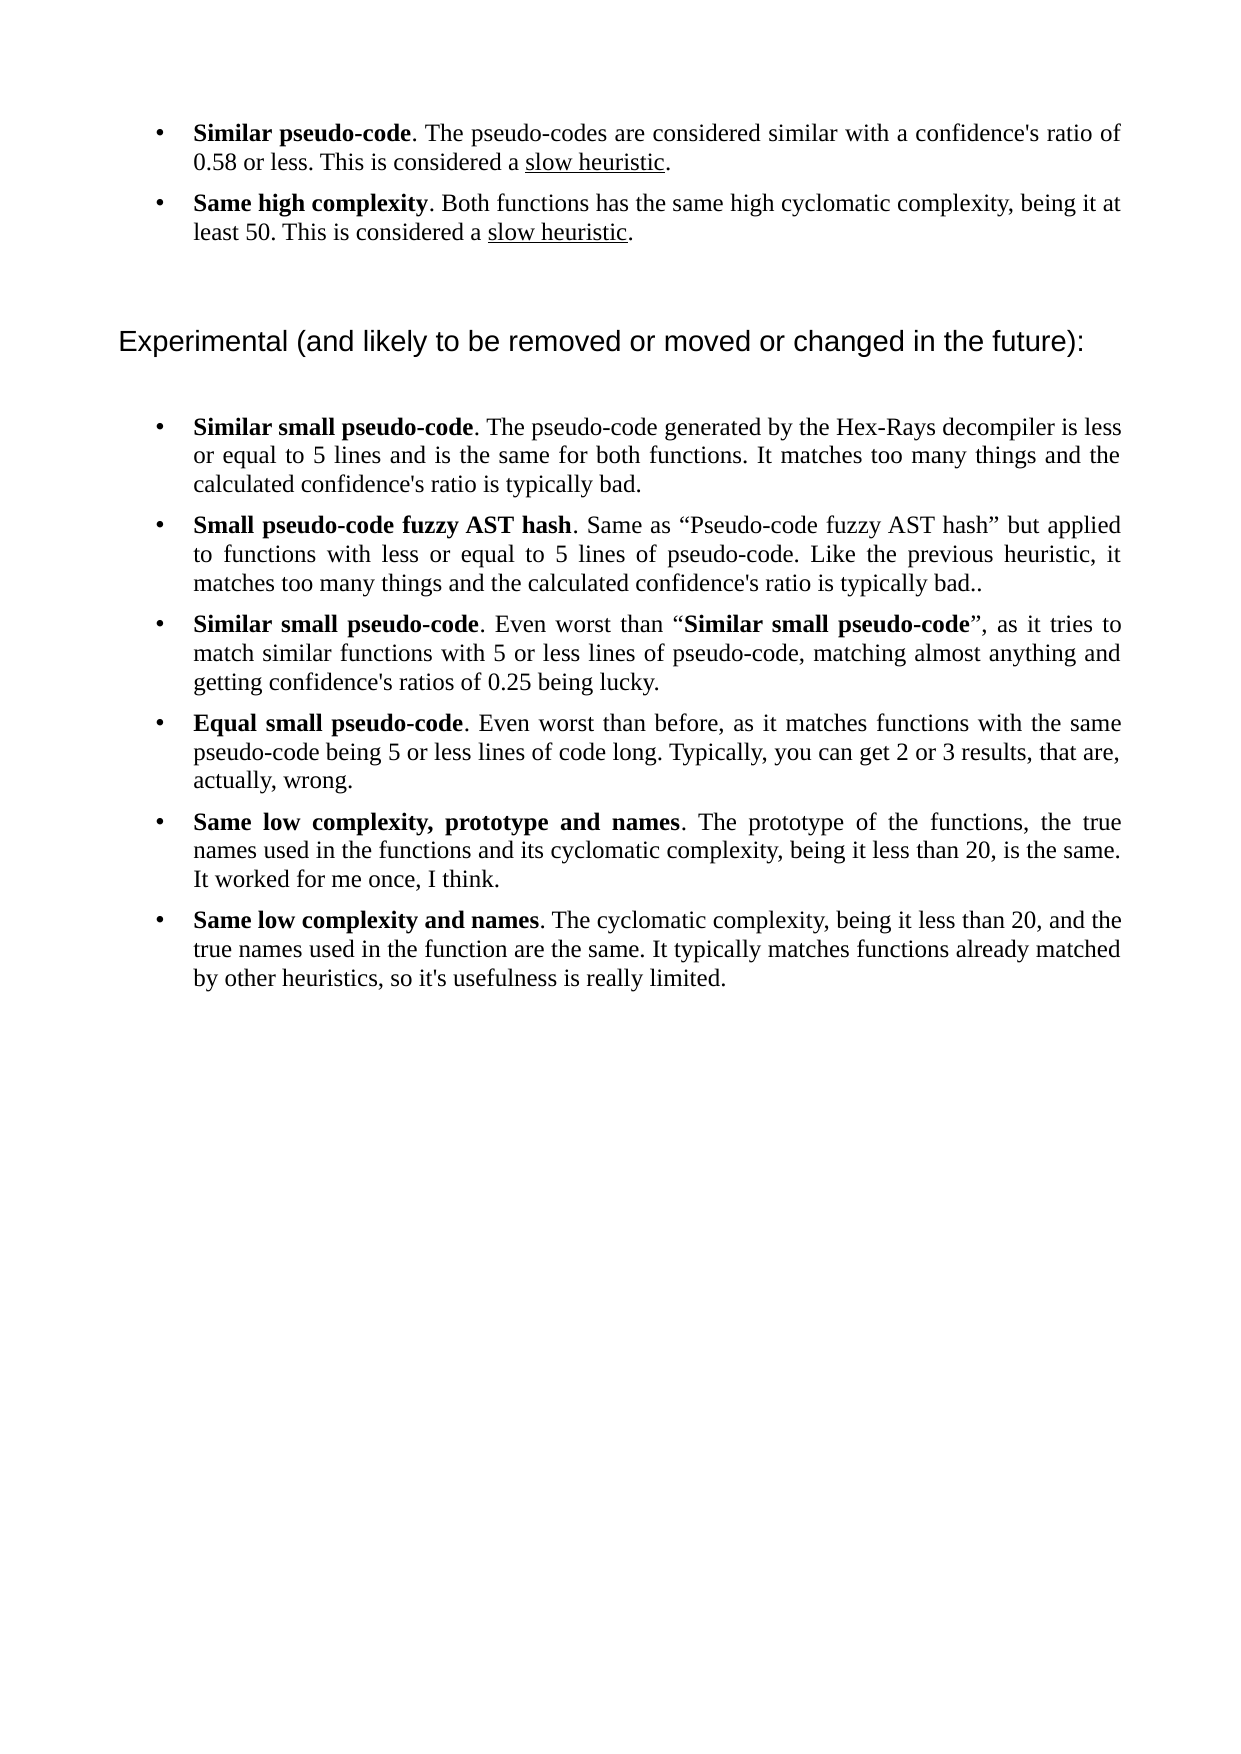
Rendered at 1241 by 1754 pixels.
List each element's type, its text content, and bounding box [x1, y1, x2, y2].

list Small pseudo-code fuzzy AST hash. Same as “Pseudo-code fuzzy AST hash” but applied to functions with less or equal to 5 lines of pseudo-code. Like the previous heuristic, it matches too many things and the calculated confidence's ratio is typically bad.. [156, 510, 1122, 597]
list Similar pseudo-code. The pseudo-codes are considered similar with a confidence's ratio of 0.58 or less. This is considered a slow heuristic. [156, 118, 1122, 176]
list Same high complexity. Both functions has the same high cyclomatic complexity, being it at least 50. This is considered a slow heuristic. [156, 188, 1122, 246]
list Same low complexity, prototype and names. The prototype of the functions, the true names used in the functions and its cyclomatic complexity, being it less than 20, is the same. It worked for me once, I think. [156, 807, 1122, 893]
subtitle Experimental (and likely to be removed or moved or changed in the future): [118, 324, 1122, 358]
list Same low complexity and names. The cyclomatic complexity, being it less than 20, and the true names used in the function are the same. It typically matches functions already matched by other heuristics, so it's usefulness is really limited. [156, 905, 1122, 992]
list Equal small pseudo-code. Even worst than before, as it matches functions with the same pseudo-code being 5 or less lines of code long. Typically, you can get 2 or 3 results, that are, actually, wrong. [156, 708, 1122, 794]
list Similar small pseudo-code. The pseudo-code generated by the Hex-Rays decompiler is less or equal to 5 lines and is the same for both functions. It matches too many things and the calculated confidence's ratio is typically bad. [156, 412, 1122, 498]
list Similar small pseudo-code. Even worst than “Similar small pseudo-code”, as it tries to match similar functions with 5 or less lines of pseudo-code, matching almost anything and getting confidence's ratios of 0.25 being lucky. [156, 609, 1122, 695]
